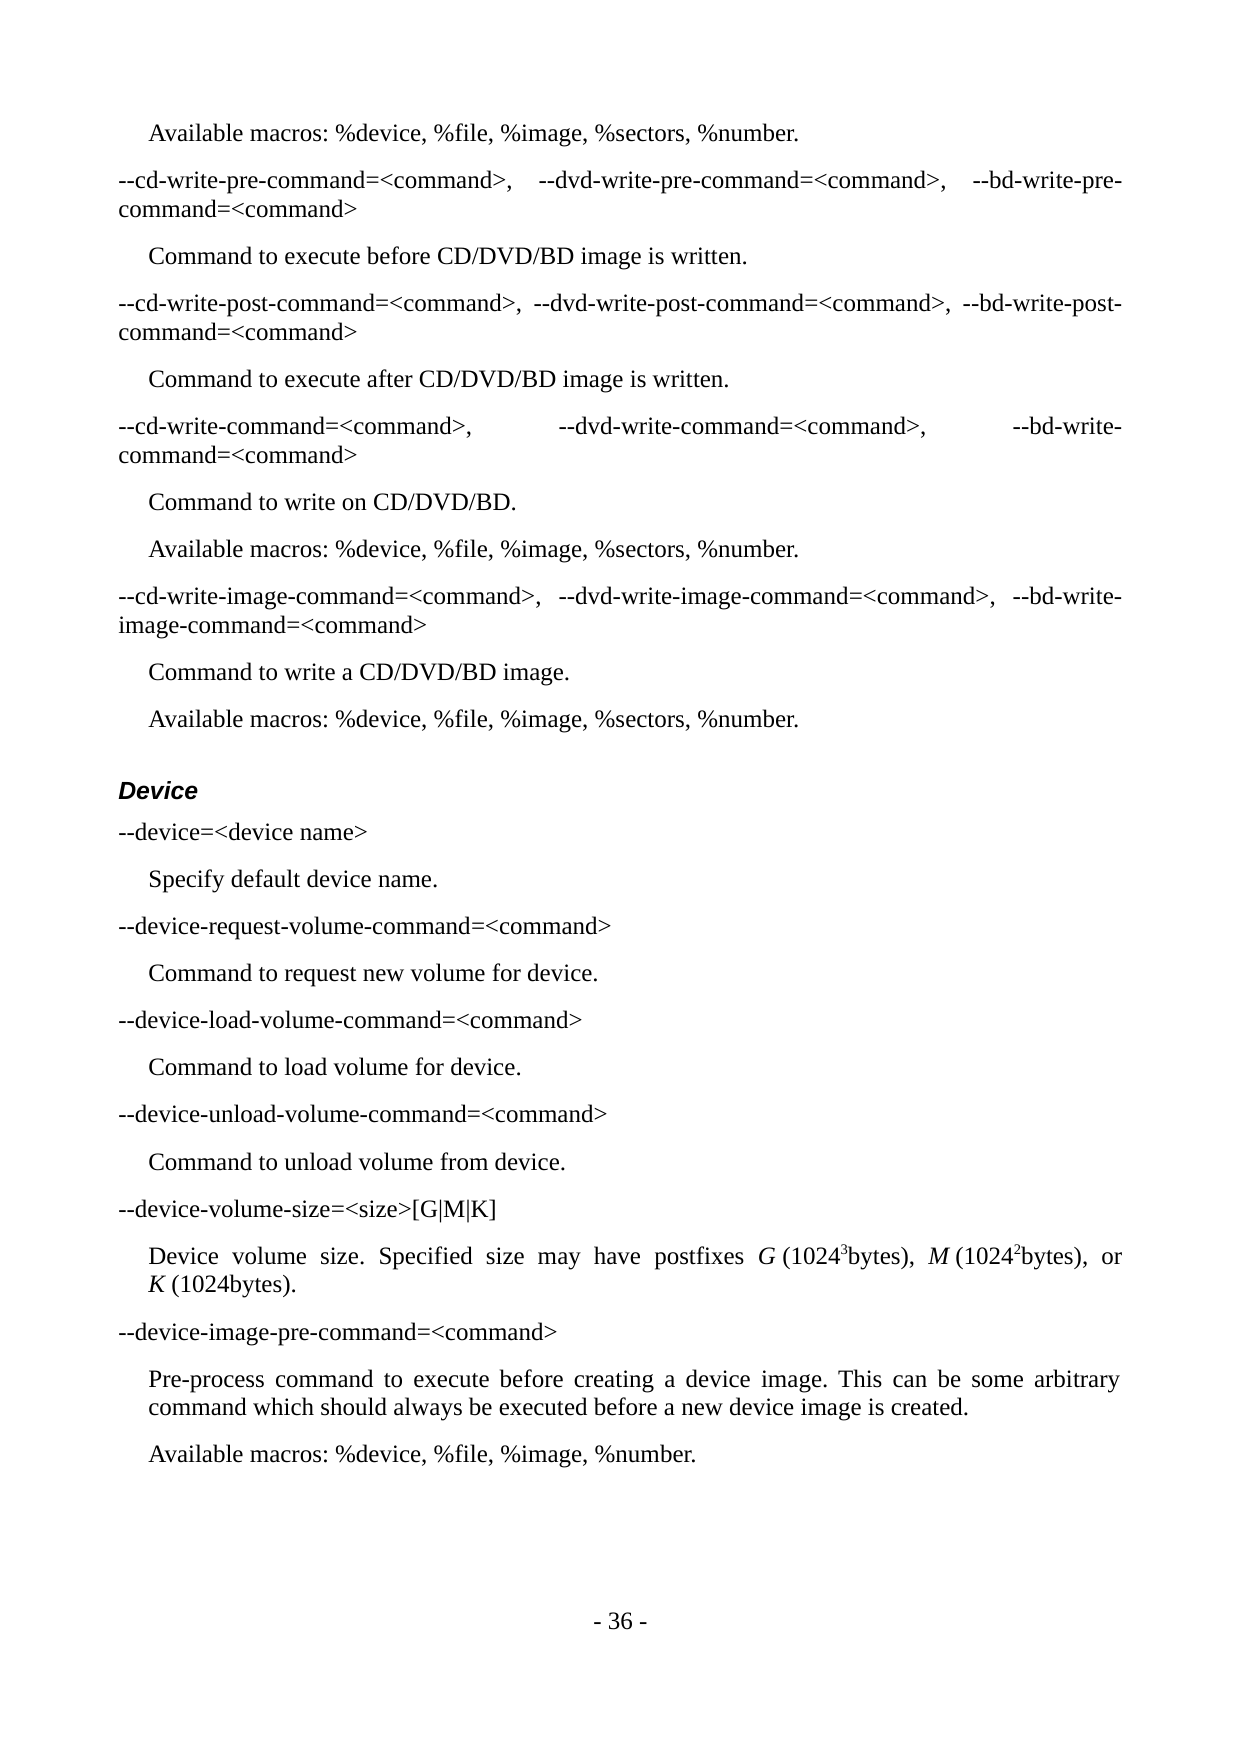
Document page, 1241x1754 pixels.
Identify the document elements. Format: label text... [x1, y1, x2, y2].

subtitle Device [118, 776, 1122, 804]
title --device-image-pre-command=<command> [118, 1317, 1122, 1345]
title --device-unload-volume-command=<command> [118, 1099, 1122, 1128]
text Available macros: %device, %file, %image, %number. [148, 1439, 1122, 1468]
text Command to load volume for device. [148, 1052, 1122, 1081]
text Available macros: %device, %file, %image, %sectors, %number. [148, 704, 1122, 733]
text Command to execute after CD/DVD/BD image is written. [148, 364, 1122, 393]
title --cd-write-pre-command=<command>, --dvd-write-pre-command=<command>, --bd-write-pre-command=<command> [118, 165, 1122, 223]
text Available macros: %device, %file, %image, %sectors, %number. [148, 118, 1122, 147]
text Command to request new volume for device. [148, 958, 1122, 987]
text Available macros: %device, %file, %image, %sectors, %number. [148, 534, 1122, 563]
title --cd-write-image-command=<command>, --dvd-write-image-command=<command>, --bd-write-image-command=<command> [118, 581, 1122, 638]
title --cd-write-post-command=<command>, --dvd-write-post-command=<command>, --bd-write-post-command=<command> [118, 288, 1122, 346]
title --device=<device name> [118, 817, 1122, 846]
title --device-load-volume-command=<command> [118, 1005, 1122, 1034]
text Pre-process command to execute before creating a device image. This can be some arbitrary command which should always be executed before a new device image is created. [148, 1364, 1122, 1421]
text Command to unload volume from device. [148, 1147, 1122, 1175]
text Command to write a CD/DVD/BD image. [148, 657, 1122, 686]
text Command to write on CD/DVD/BD. [148, 487, 1122, 516]
title --device-volume-size=<size>[G|M|K] [118, 1194, 1122, 1222]
text Device volume size. Specified size may have postfixes G (10243bytes), M (10242bytes), or K (1024bytes). [148, 1241, 1122, 1298]
text Command to execute before CD/DVD/BD image is written. [148, 241, 1122, 270]
text Specify default device name. [148, 864, 1122, 893]
title --cd-write-command=<command>, --dvd-write-command=<command>, --bd-write-command=<command> [118, 411, 1122, 468]
title --device-request-volume-command=<command> [118, 911, 1122, 940]
